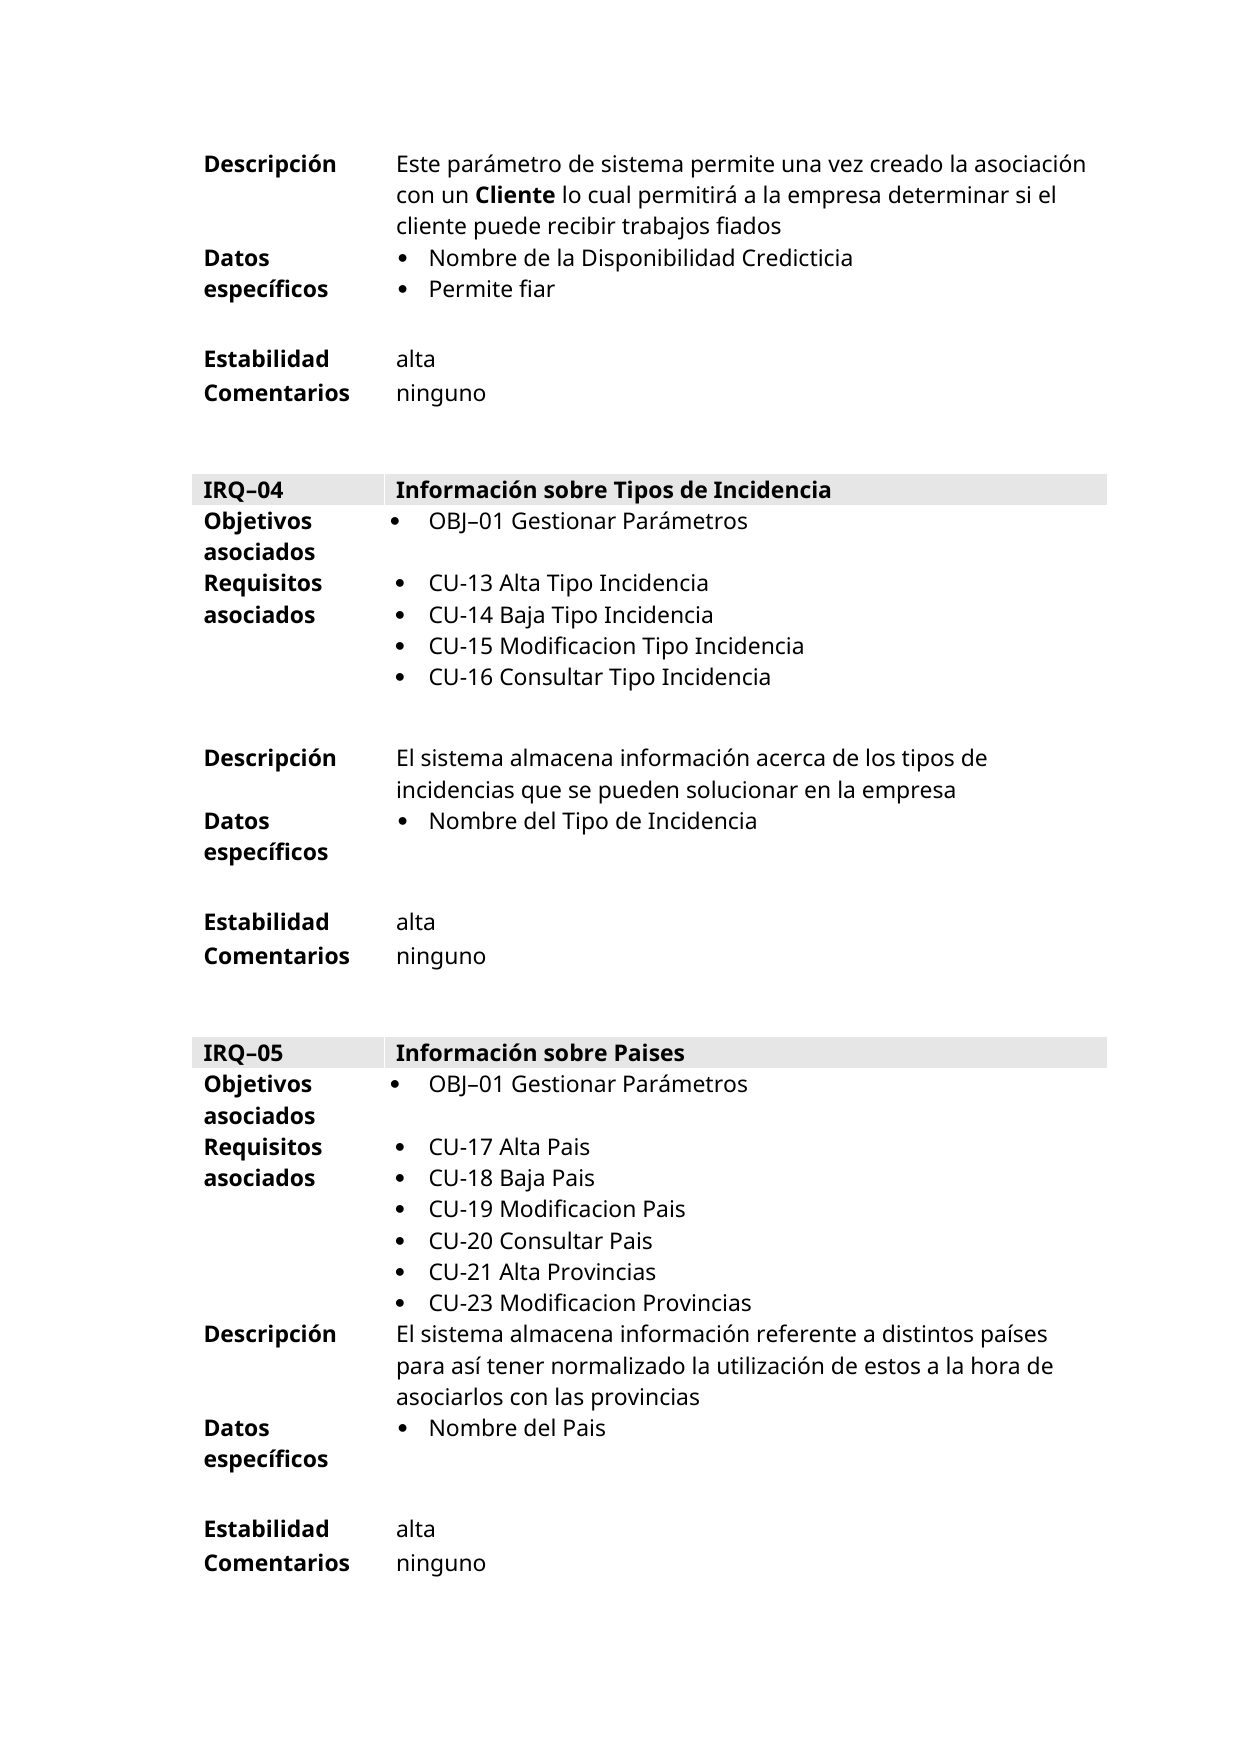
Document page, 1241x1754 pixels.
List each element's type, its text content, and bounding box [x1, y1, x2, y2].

table_cell Estabilidad [192, 1513, 384, 1544]
table_cell Estabilidad [192, 343, 384, 374]
table_cell Comentarios [192, 1544, 384, 1582]
table_cell [590, 343, 1107, 374]
table_cell Requisitos asociados [192, 568, 384, 742]
table_cell [192, 1475, 384, 1513]
table_cell ninguno [385, 937, 1107, 974]
table_cell OBJ–01 Gestionar Parámetros [385, 1068, 1107, 1131]
table_cell Este parámetro de sistema permite una vez creado la asociación con un Cliente lo cual permitirá a la empresa determinar si el cliente puede recibir trabajos fiados [385, 148, 1107, 241]
table_header IRQ–04 [192, 474, 384, 505]
table_cell CU-13 Alta Tipo Incidencia CU-14 Baja Tipo Incidencia CU-15 Modificacion Tipo Incidencia CU-16 Consultar Tipo Incidencia [385, 568, 1107, 742]
table_cell [192, 304, 384, 342]
table_header IRQ–05 [192, 1037, 384, 1068]
table_cell [590, 1513, 1107, 1544]
table_header Información sobre Tipos de Incidencia [385, 474, 1107, 505]
table_cell Datos específicos [192, 241, 384, 304]
table_cell Descripción [192, 1318, 384, 1412]
table_cell [590, 906, 1107, 937]
table_cell Estabilidad [192, 906, 384, 937]
table_cell El sistema almacena información acerca de los tipos de incidencias que se pueden solucionar en la empresa [385, 743, 1107, 805]
table_header Información sobre Paises [385, 1037, 1107, 1068]
table_cell Nombre del Pais [385, 1412, 1107, 1513]
table_cell Datos específicos [192, 1412, 384, 1474]
table_cell [192, 868, 384, 906]
table_cell Objetivos asociados [192, 505, 384, 567]
table_cell Nombre de la Disponibilidad Credicticia Permite fiar [385, 241, 1107, 342]
table_cell Descripción [192, 148, 384, 241]
table_cell OBJ–01 Gestionar Parámetros [385, 505, 1107, 567]
table_cell El sistema almacena información referente a distintos países para así tener normalizado la utilización de estos a la hora de asociarlos con las provincias [385, 1318, 1107, 1412]
table_cell alta [385, 343, 589, 374]
table_cell alta [385, 1513, 589, 1544]
table_cell Datos específicos [192, 805, 384, 867]
table_cell Comentarios [192, 937, 384, 974]
table_cell Requisitos asociados [192, 1131, 384, 1318]
table_cell Objetivos asociados [192, 1068, 384, 1131]
table_cell Comentarios [192, 374, 384, 411]
table_cell ninguno [385, 1544, 1107, 1582]
table_cell Descripción [192, 743, 384, 805]
table_cell ninguno [385, 374, 1107, 411]
table_cell Nombre del Tipo de Incidencia [385, 805, 1107, 906]
table_cell CU-17 Alta Pais CU-18 Baja Pais CU-19 Modificacion Pais CU-20 Consultar Pais CU-21 Alta Provincias CU-23 Modificacion Provincias [385, 1131, 1107, 1318]
table_cell alta [385, 906, 589, 937]
